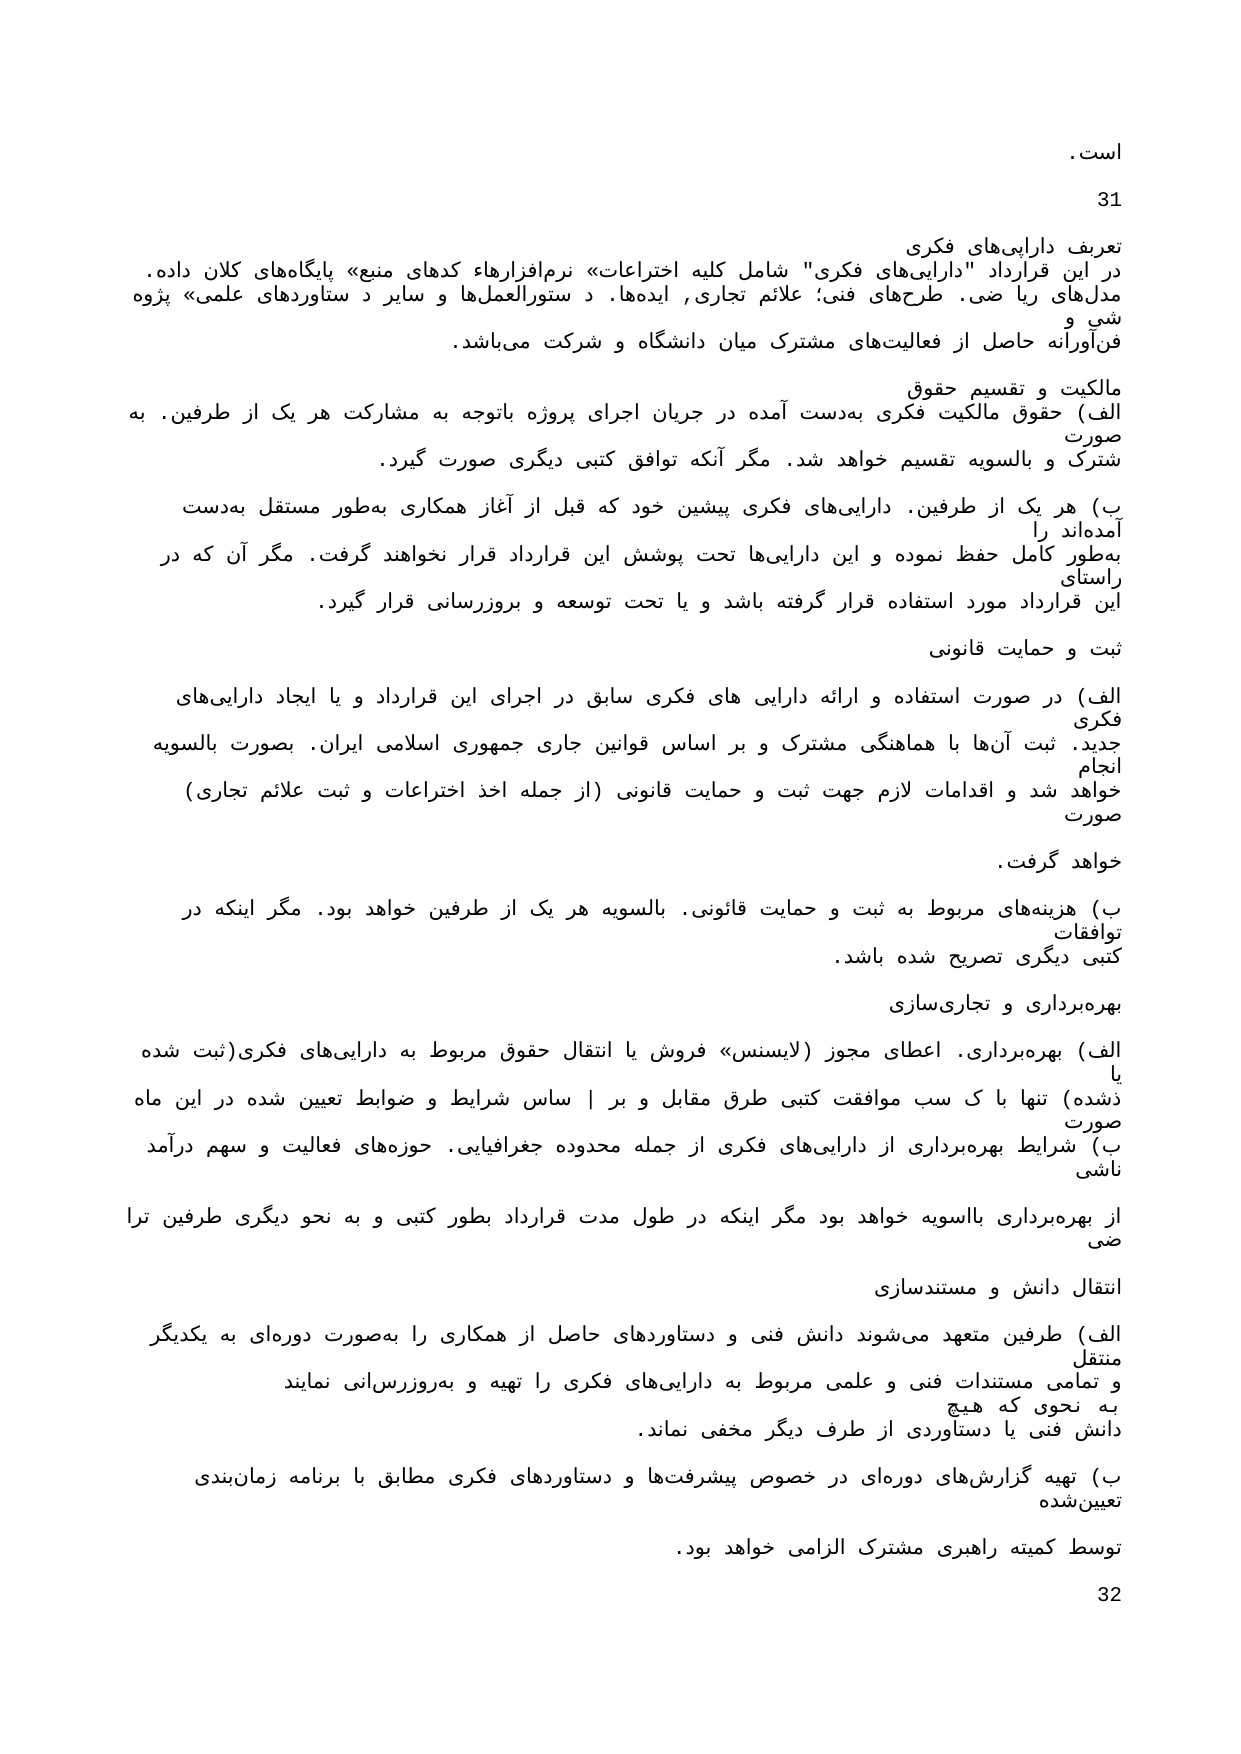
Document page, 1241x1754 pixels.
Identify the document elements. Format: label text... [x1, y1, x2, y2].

text مالکیت و تقسیم حقوق [118, 378, 1122, 402]
text است. [118, 142, 1122, 165]
text دانش فنی یا دستاوردی از طرف دیگر مخفی نماند. [118, 1419, 1122, 1442]
text جدید. ثبت آن‌ها با هماهنگی مشترک و بر اساس قوانین جاری جمهوری اسلامی ایران. بصورت بالسویه انجام [118, 733, 1122, 780]
text ب) هر یک از طرفین. دارایی‌های فکری پیشین خود که قبل از آغاز همکاری به‌طور مستقل به‌دست آمده‌اند را [118, 496, 1122, 544]
text ب) شرایط بهره‌برداری از دارایی‌های فکری از جمله محدوده جغرافیایی. حوزه‌های فعالیت و سهم درآمد ناشی [118, 1135, 1122, 1182]
text مدل‌های ریا ضی. طرح‌های فنی؛ علائم تجاری, ایده‌ها. د ستورالعمل‌ها و سایر د ستاوردهای علمی» پژوه شی و [118, 284, 1122, 331]
text خواهد گرفت. [118, 851, 1122, 875]
text به‌طور کامل حفظ نموده و این دارایی‌ها تحت پوشش این قرارداد قرار نخواهند گرفت. مگر آن که در راستای [118, 544, 1122, 591]
text کتبی دیگری تصریح شده باشد. [118, 946, 1122, 969]
text الف) بهره‌برداری. اعطای مجوز (لایسنس» فروش یا انتقال حقوق مربوط به دارایی‌های فکری(ثبت شده یا [118, 1040, 1122, 1088]
text 32 [118, 1584, 1122, 1608]
text تعربف داراپی‌های فکری [118, 236, 1122, 260]
text ذشده) تنها با ک سب موافقت کتبی طرق مقابل و بر | ساس شرایط و ضوابط تعیین شده در این ماه صورت [118, 1088, 1122, 1135]
text این قرارداد مورد استفاده قرار گرفته باشد و يا تحت توسعه و بروزرسانی قرار گیرد. [118, 591, 1122, 615]
text ب) هزینه‌های مربوط به ثبت و حمایت قائونی. بالسویه هر یک از طرفین خواهد بود. مگر اینکه در توافقات [118, 898, 1122, 946]
text در این قرارداد "دارایی‌های فکری" شامل کلیه اختراعات» نرم‌افزارهاء کدهای منبع» پایگاه‌های کلان داده. [118, 260, 1122, 284]
text بهره‌برداری و تجاری‌سازی [118, 993, 1122, 1017]
text شترک و بالسویه تقسیم خواهد شد. مگر آنکه توافق کتبی دیگری صورت گیرد. [118, 449, 1122, 473]
text ب) تهیه گزارش‌های دوره‌ای در خصوص پیشرفت‌ها و دستاوردهای فکری مطابق با برنامه زمان‌بندی تعیین‌شده [118, 1466, 1122, 1513]
text فن‌آورانه حاصل از فعالیت‌های مشترک میان دانشگاه و شرکت می‌باشد. [118, 331, 1122, 354]
text خواهد شد و اقدامات لازم جهت ثبت و حمایت قانونی (از جمله اخذ اختراعات و ثبت علائم تجاری) صورت [118, 780, 1122, 827]
text الف) طرفین متعهد می‌شوند دانش فنی و دستاوردهای حاصل از همکاری را به‌صورت دوره‌ای به یکدیگر منتقل [118, 1324, 1122, 1371]
text و تمامی مستندات فنی و علمی مربوط به دارایی‌های فکری را تهیه و به‌روزرس‌انی نمایند به نحوی که هیچ [118, 1371, 1122, 1419]
text 31 [118, 189, 1122, 213]
text توسط کمیته راهبری مشترک الزامی خواهد بود. [118, 1537, 1122, 1561]
text انتقال دانش و مستندسازی [118, 1277, 1122, 1300]
text از بهره‌برداری بااسویه خواهد بود مگر اینکه در طول مدت قرارداد بطور کتبی و به نحو دیگری طرفین ترا ضی [118, 1206, 1122, 1253]
text ثبت و حمایت قانونی [118, 638, 1122, 662]
text الف) حقوق مالکیت فکری به‌دست آمده در جریان اجرای پروژه باتوجه به مشارکت هر یک از طرفین. به صورت [118, 402, 1122, 449]
text الف) در صورت استفاده و ارائه دارایی های فکری سابق در اجرای این قرارداد و يا ایجاد دارایی‌های فکری [118, 686, 1122, 733]
